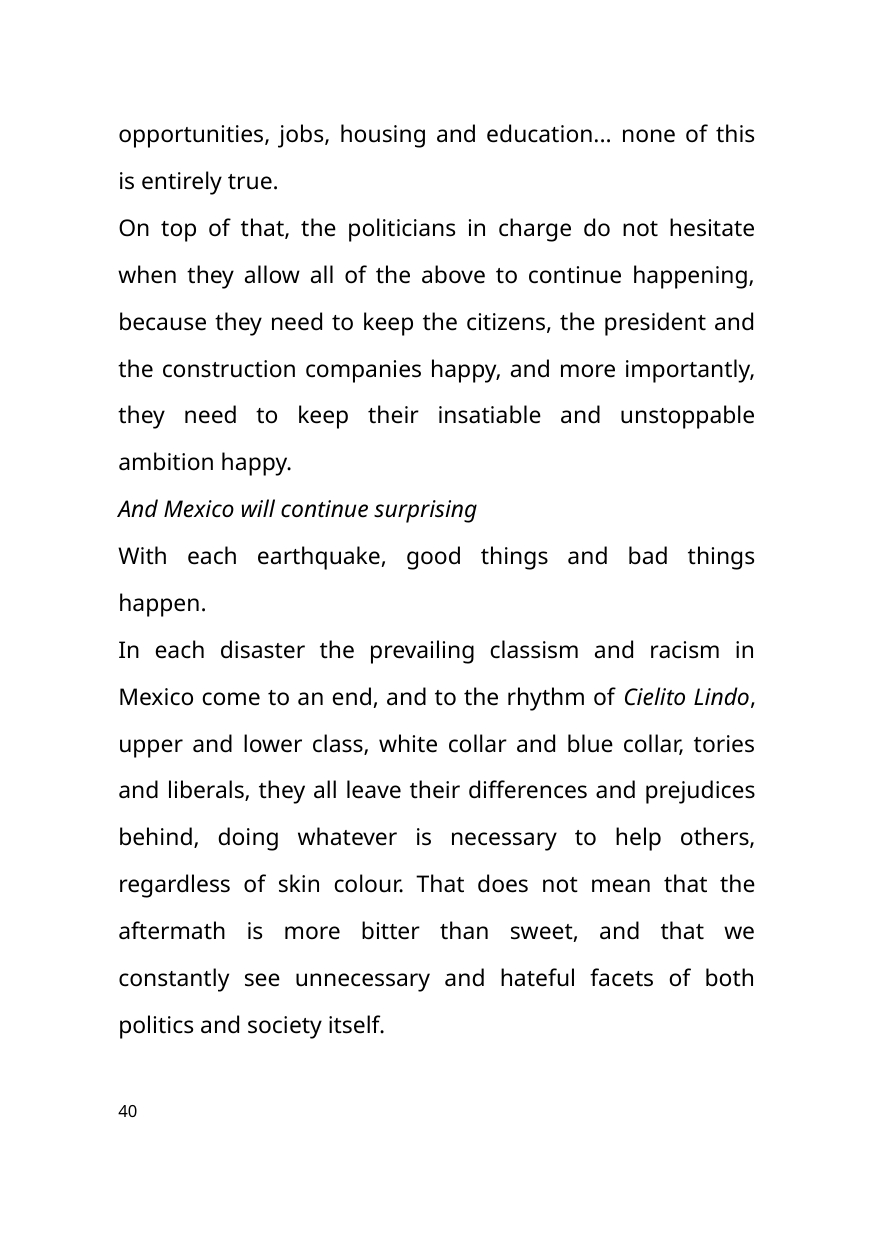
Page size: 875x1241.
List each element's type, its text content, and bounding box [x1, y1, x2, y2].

text In each disaster the prevailing classism and racism in Mexico come to an end, and to the rhythm of Cielito Lindo, upper and lower class, white collar and blue collar, tories and liberals, they all leave their differences and prejudices behind, doing whatever is necessary to help others, regardless of skin colour. That does not mean that the aftermath is more bitter than sweet, and that we constantly see unnecessary and hateful facets of both politics and society itself. [118, 634, 756, 1040]
text With each earthquake, good things and bad things happen. [118, 540, 756, 618]
text And Mexico will continue surprising [118, 493, 756, 524]
text opportunities, jobs, housing and education... none of this is entirely true. [118, 118, 756, 196]
text On top of that, the politicians in charge do not hesitate when they allow all of the above to continue happening, because they need to keep the citizens, the president and the construction companies happy, and more importantly, they need to keep their insatiable and unstoppable ambition happy. [118, 212, 756, 477]
